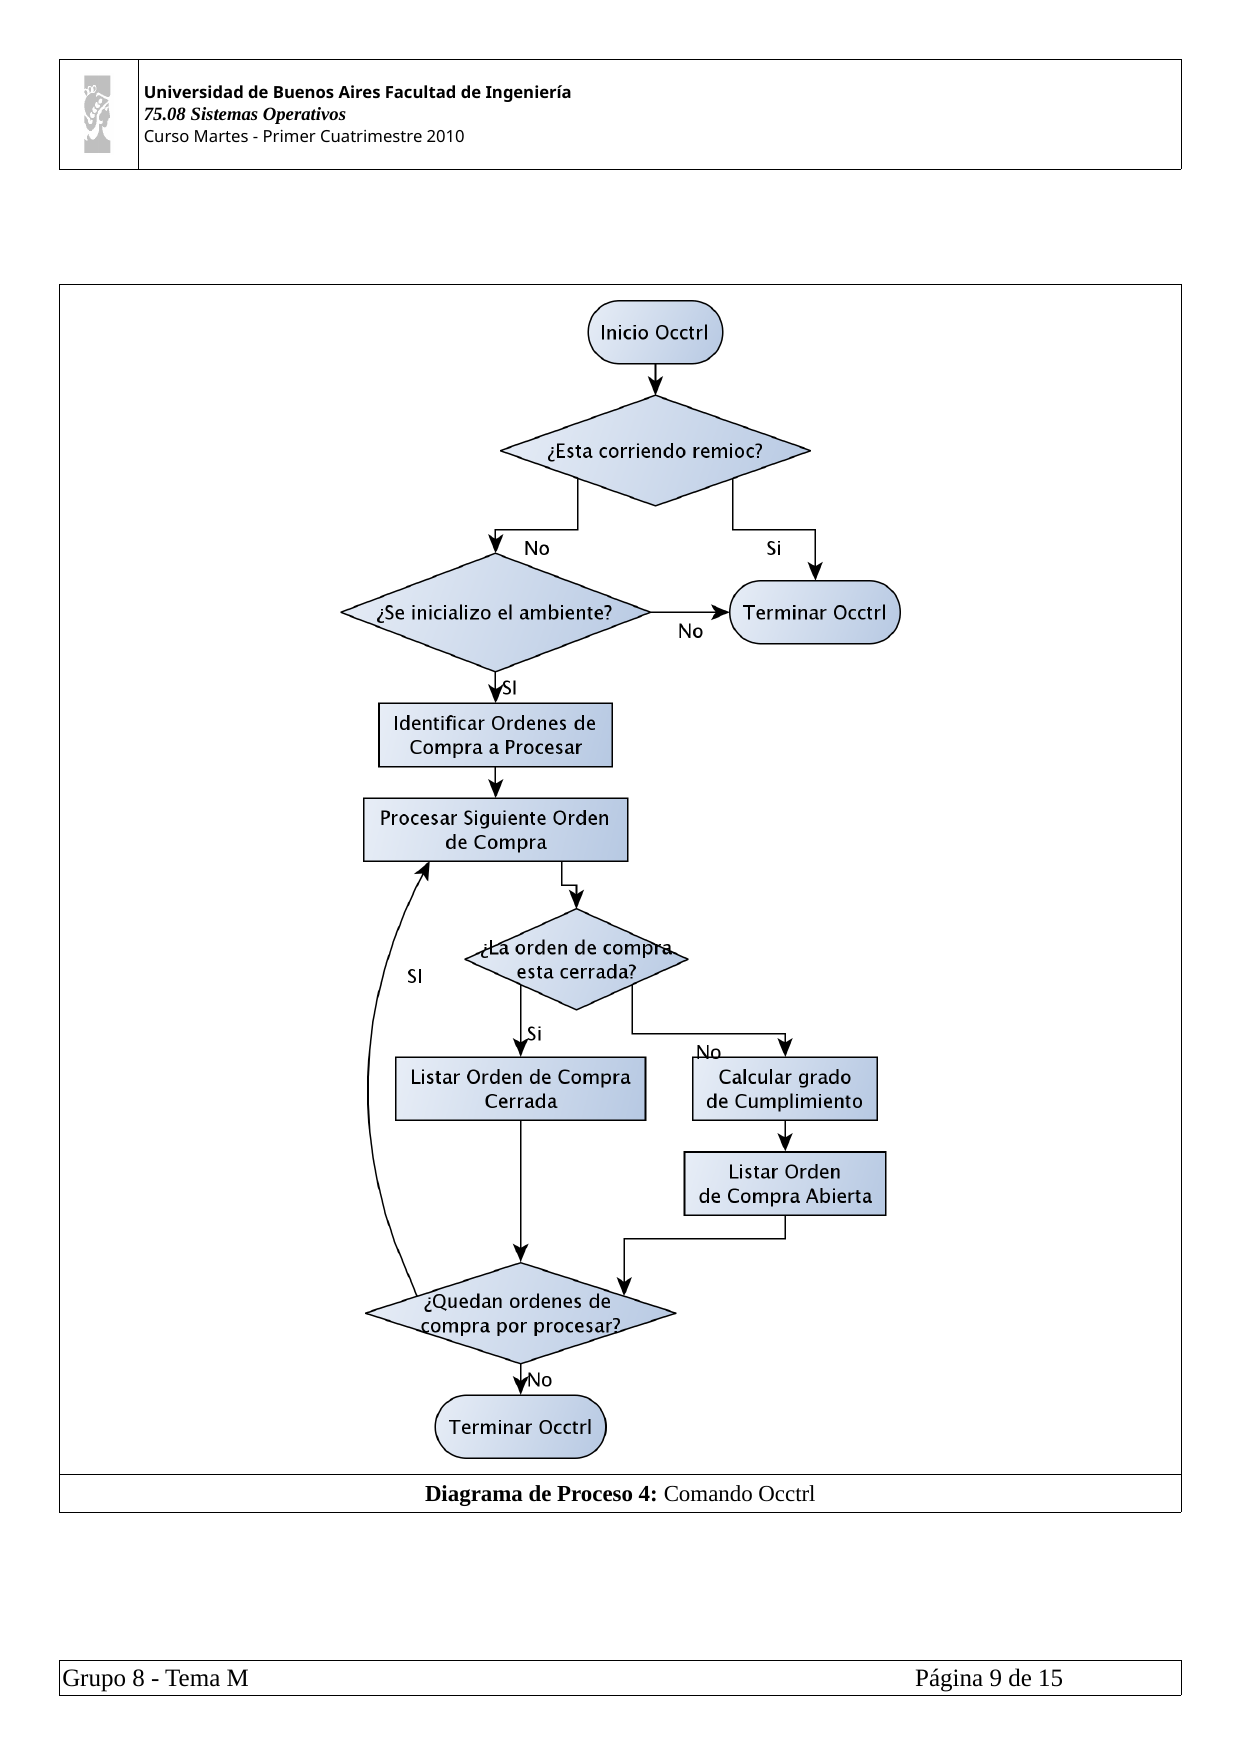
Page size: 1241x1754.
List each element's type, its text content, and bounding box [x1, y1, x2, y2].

picture [83, 73, 114, 155]
table_cell Diagrama de Proceso 4: Comando Occtrl [60, 1475, 1181, 1512]
picture [329, 289, 912, 1469]
table_header [60, 285, 1181, 1474]
